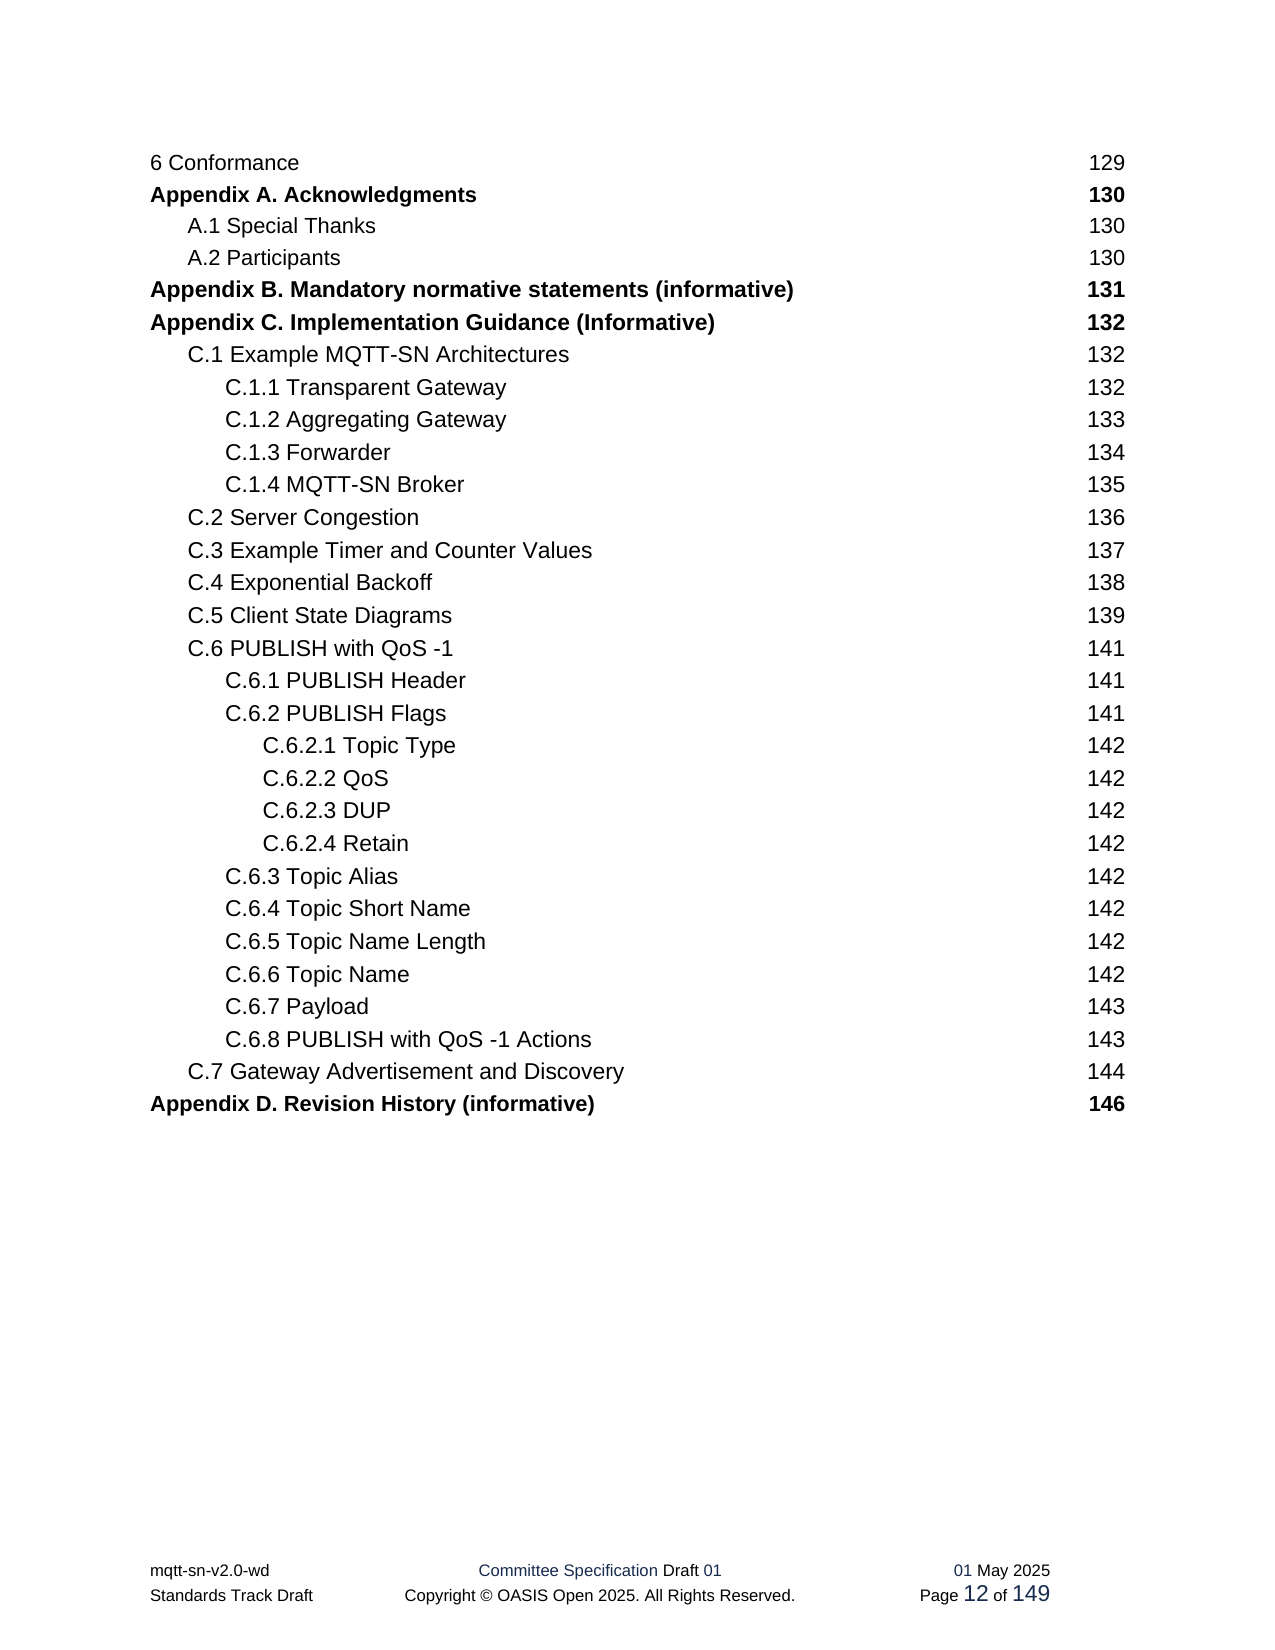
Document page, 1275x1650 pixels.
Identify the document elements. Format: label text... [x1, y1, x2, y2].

text C.6.2.2 QoS 142 [262, 765, 1125, 791]
text 6 Conformance 129 [150, 150, 1125, 175]
text C.6.5 Topic Name Length 142 [225, 928, 1125, 954]
text C.6.3 Topic Alias 142 [225, 863, 1125, 889]
text C.6.2.3 DUP 142 [262, 797, 1125, 824]
text C.6.4 Topic Short Name 142 [225, 895, 1125, 922]
text C.3 Example Timer and Counter Values 137 [187, 537, 1125, 563]
text C.6.7 Payload 143 [225, 993, 1125, 1019]
text C.6.2 PUBLISH Flags 141 [225, 700, 1125, 726]
text C.7 Gateway Advertisement and Discovery 144 [187, 1058, 1125, 1085]
text C.6.1 PUBLISH Header 141 [225, 667, 1125, 693]
text C.6.6 Topic Name 142 [225, 961, 1125, 987]
text C.4 Exponential Backoff 138 [187, 569, 1125, 596]
text C.1.4 MQTT-SN Broker 135 [225, 471, 1125, 498]
text Appendix C. Implementation Guidance (Informative) 132 [150, 308, 1125, 335]
text C.6.2.4 Retain 142 [262, 830, 1125, 856]
text C.1 Example MQTT-SN Architectures 132 [187, 341, 1125, 367]
text C.6.8 PUBLISH with QoS -1 Actions 143 [225, 1026, 1125, 1052]
text C.1.3 Forwarder 134 [225, 439, 1125, 465]
text Appendix A. Acknowledgments 130 [150, 181, 1125, 207]
text C.1.2 Aggregating Gateway 133 [225, 406, 1125, 433]
text C.5 Client State Diagrams 139 [187, 602, 1125, 628]
text A.1 Special Thanks 130 [187, 213, 1125, 238]
text C.1.1 Transparent Gateway 132 [225, 374, 1125, 400]
text C.2 Server Congestion 136 [187, 504, 1125, 530]
text Appendix B. Mandatory normative statements (informative) 131 [150, 276, 1125, 302]
text Appendix D. Revision History (informative) 146 [150, 1091, 1125, 1116]
text C.6 PUBLISH with QoS -1 141 [187, 634, 1125, 661]
text A.2 Participants 130 [187, 244, 1125, 269]
text C.6.2.1 Topic Type 142 [262, 732, 1125, 759]
